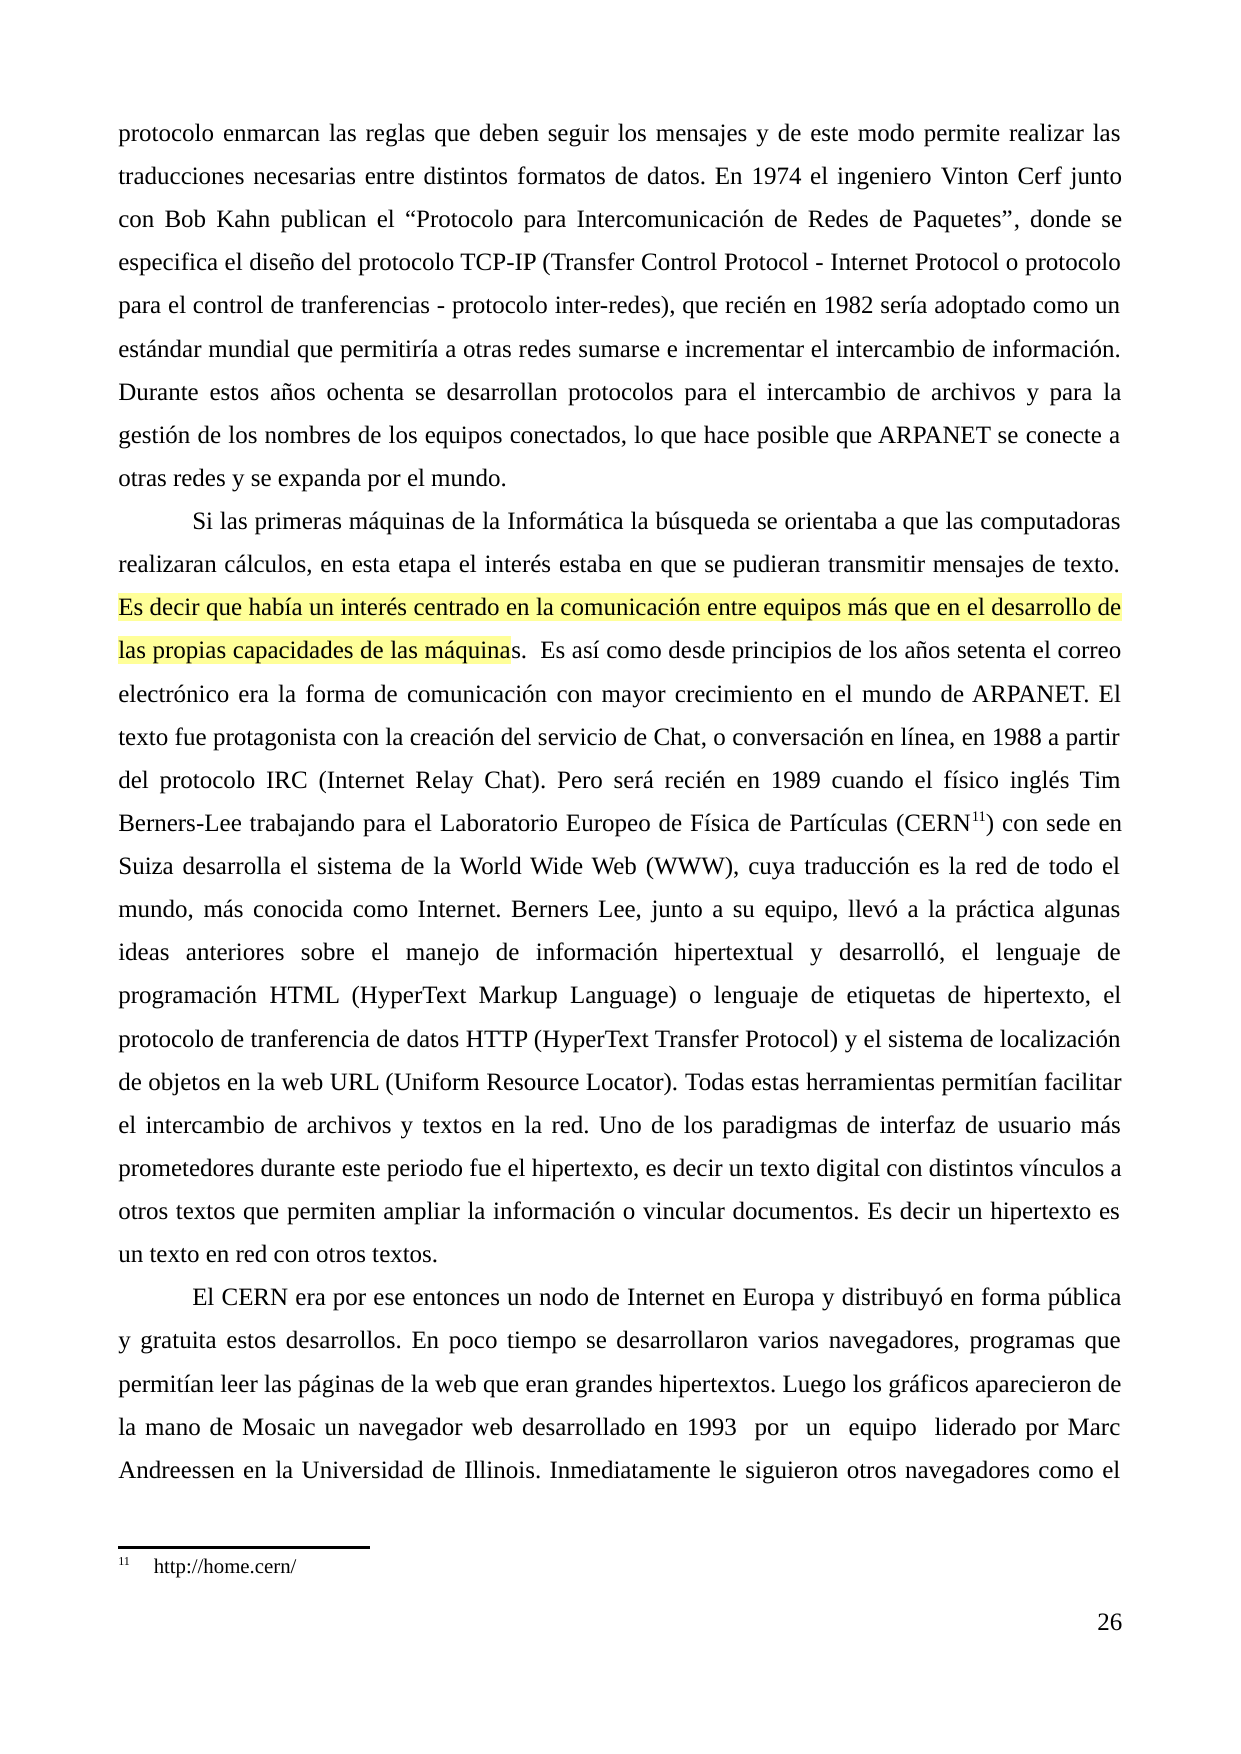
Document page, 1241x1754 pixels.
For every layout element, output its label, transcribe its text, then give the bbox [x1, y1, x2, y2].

text Si las primeras máquinas de la Informática la búsqueda se orientaba a que las computadoras realizaran cálculos, en esta etapa el interés estaba en que se pudieran transmitir mensajes de texto. Es decir que había un interés centrado en la comunicación entre equipos más que en el desarrollo de las propias capacidades de las máquinas. Es así como desde principios de los años setenta el correo electrónico era la forma de comunicación con mayor crecimiento en el mundo de ARPANET. El texto fue protagonista con la creación del servicio de Chat, o conversación en línea, en 1988 a partir del protocolo IRC (Internet Relay Chat). Pero será recién en 1989 cuando el físico inglés Tim Berners-Lee trabajando para el Laboratorio Europeo de Física de Partículas (CERN) con sede en Suiza desarrolla el sistema de la World Wide Web (WWW), cuya traducción es la red de todo el mundo, más conocida como Internet. Berners Lee, junto a su equipo, llevó a la práctica algunas ideas anteriores sobre el manejo de información hipertextual y desarrolló, el lenguaje de programación HTML (HyperText Markup Language) o lenguaje de etiquetas de hipertexto, el protocolo de tranferencia de datos HTTP (HyperText Transfer Protocol) y el sistema de localización de objetos en la web URL (Uniform Resource Locator). Todas estas herramientas permitían facilitar el intercambio de archivos y textos en la red. Uno de los paradigmas de interfaz de usuario más prometedores durante este periodo fue el hipertexto, es decir un texto digital con distintos vínculos a otros textos que permiten ampliar la información o vincular documentos. Es decir un hipertexto es un texto en red con otros textos. [118, 506, 1122, 1268]
text El CERN era por ese entonces un nodo de Internet en Europa y distribuyó en forma pública y gratuita estos desarrollos. En poco tiempo se desarrollaron varios navegadores, programas que permitían leer las páginas de la web que eran grandes hipertextos. Luego los gráficos aparecieron de la mano de Mosaic un navegador web desarrollado en 1993 por un equipo liderado por Marc Andreessen en la Universidad de Illinois. Inmediatamente le siguieron otros navegadores como el [118, 1282, 1122, 1484]
text http://home.cern/ [118, 1553, 1122, 1578]
text protocolo enmarcan las reglas que deben seguir los mensajes y de este modo permite realizar las traducciones necesarias entre distintos formatos de datos. En 1974 el ingeniero Vinton Cerf junto con Bob Kahn publican el “Protocolo para Intercomunicación de Redes de Paquetes”, donde se especifica el diseño del protocolo TCP-IP (Transfer Control Protocol - Internet Protocol o protocolo para el control de tranferencias - protocolo inter-redes), que recién en 1982 sería adoptado como un estándar mundial que permitiría a otras redes sumarse e incrementar el intercambio de información. Durante estos años ochenta se desarrollan protocolos para el intercambio de archivos y para la gestión de los nombres de los equipos conectados, lo que hace posible que ARPANET se conecte a otras redes y se expanda por el mundo. [118, 118, 1122, 492]
